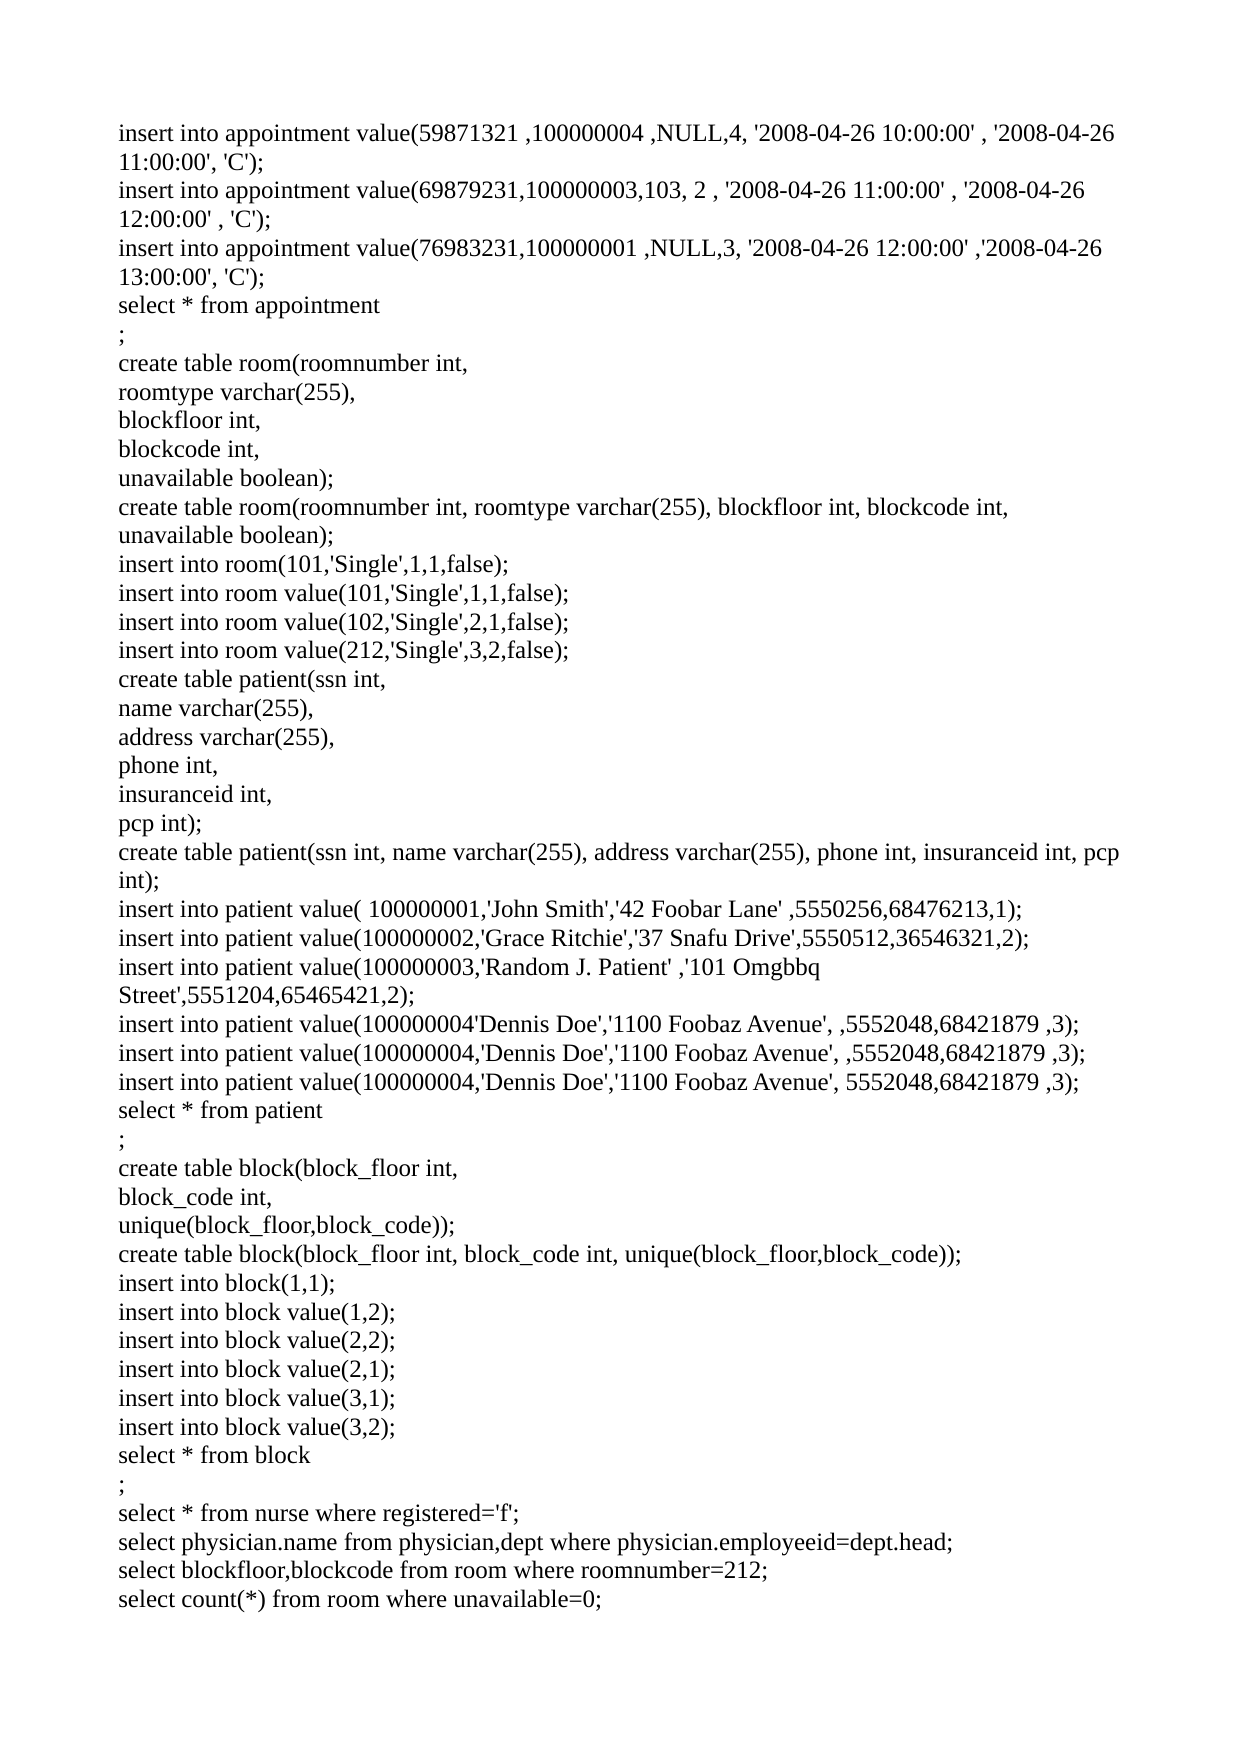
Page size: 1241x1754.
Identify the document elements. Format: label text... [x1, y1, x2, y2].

text insert into room value(101,'Single',1,1,false); [118, 578, 1122, 607]
text select count(*) from room where unavailable=0; [118, 1584, 1122, 1613]
text create table block(block_floor int, block_code int, unique(block_floor,block_code)); [118, 1239, 1122, 1268]
text phone int, [118, 751, 1122, 779]
text pcp int); [118, 808, 1122, 837]
text insert into block value(3,2); [118, 1412, 1122, 1441]
text insert into block value(2,1); [118, 1354, 1122, 1383]
text select physician.name from physician,dept where physician.employeeid=dept.head; [118, 1527, 1122, 1556]
text unavailable boolean); [118, 463, 1122, 492]
text ; [118, 1124, 1122, 1153]
text block_code int, [118, 1182, 1122, 1211]
text blockcode int, [118, 434, 1122, 463]
text insert into patient value(100000003,'Random J. Patient' ,'101 Omgbbq Street',5551204,65465421,2); [118, 952, 1122, 1009]
text create table block(block_floor int, [118, 1153, 1122, 1182]
text insert into block value(3,1); [118, 1383, 1122, 1412]
text blockfloor int, [118, 406, 1122, 434]
text insert into appointment value(69879231,100000003,103, 2 , '2008-04-26 11:00:00' , '2008-04-26 12:00:00' , 'C'); [118, 176, 1122, 233]
text insert into patient value( 100000001,'John Smith','42 Foobar Lane' ,5550256,68476213,1); [118, 894, 1122, 923]
text insert into block value(2,2); [118, 1326, 1122, 1354]
text insert into room value(212,'Single',3,2,false); [118, 636, 1122, 664]
text unique(block_floor,block_code)); [118, 1211, 1122, 1239]
text create table room(roomnumber int, roomtype varchar(255), blockfloor int, blockcode int, unavailable boolean); [118, 492, 1122, 549]
text insert into appointment value(59871321 ,100000004 ,NULL,4, '2008-04-26 10:00:00' , '2008-04-26 11:00:00', 'C'); [118, 118, 1122, 176]
text select * from patient [118, 1096, 1122, 1124]
text create table room(roomnumber int, [118, 348, 1122, 377]
text create table patient(ssn int, name varchar(255), address varchar(255), phone int, insuranceid int, pcp int); [118, 837, 1122, 894]
text select * from appointment [118, 291, 1122, 319]
text select * from nurse where registered='f'; [118, 1498, 1122, 1527]
text insert into room(101,'Single',1,1,false); [118, 549, 1122, 578]
text insert into patient value(100000004'Dennis Doe','1100 Foobaz Avenue', ,5552048,68421879 ,3); [118, 1009, 1122, 1038]
text address varchar(255), [118, 722, 1122, 751]
text roomtype varchar(255), [118, 377, 1122, 406]
text insert into block value(1,2); [118, 1297, 1122, 1326]
text insert into appointment value(76983231,100000001 ,NULL,3, '2008-04-26 12:00:00' ,'2008-04-26 13:00:00', 'C'); [118, 233, 1122, 291]
text ; [118, 319, 1122, 348]
text insert into patient value(100000004,'Dennis Doe','1100 Foobaz Avenue', ,5552048,68421879 ,3); [118, 1038, 1122, 1067]
text create table patient(ssn int, [118, 664, 1122, 693]
text insuranceid int, [118, 779, 1122, 808]
text select * from block [118, 1441, 1122, 1469]
text select blockfloor,blockcode from room where roomnumber=212; [118, 1556, 1122, 1584]
text name varchar(255), [118, 693, 1122, 722]
text insert into patient value(100000002,'Grace Ritchie','37 Snafu Drive',5550512,36546321,2); [118, 923, 1122, 952]
text insert into block(1,1); [118, 1268, 1122, 1297]
text ; [118, 1469, 1122, 1498]
text insert into room value(102,'Single',2,1,false); [118, 607, 1122, 636]
text insert into patient value(100000004,'Dennis Doe','1100 Foobaz Avenue', 5552048,68421879 ,3); [118, 1067, 1122, 1096]
